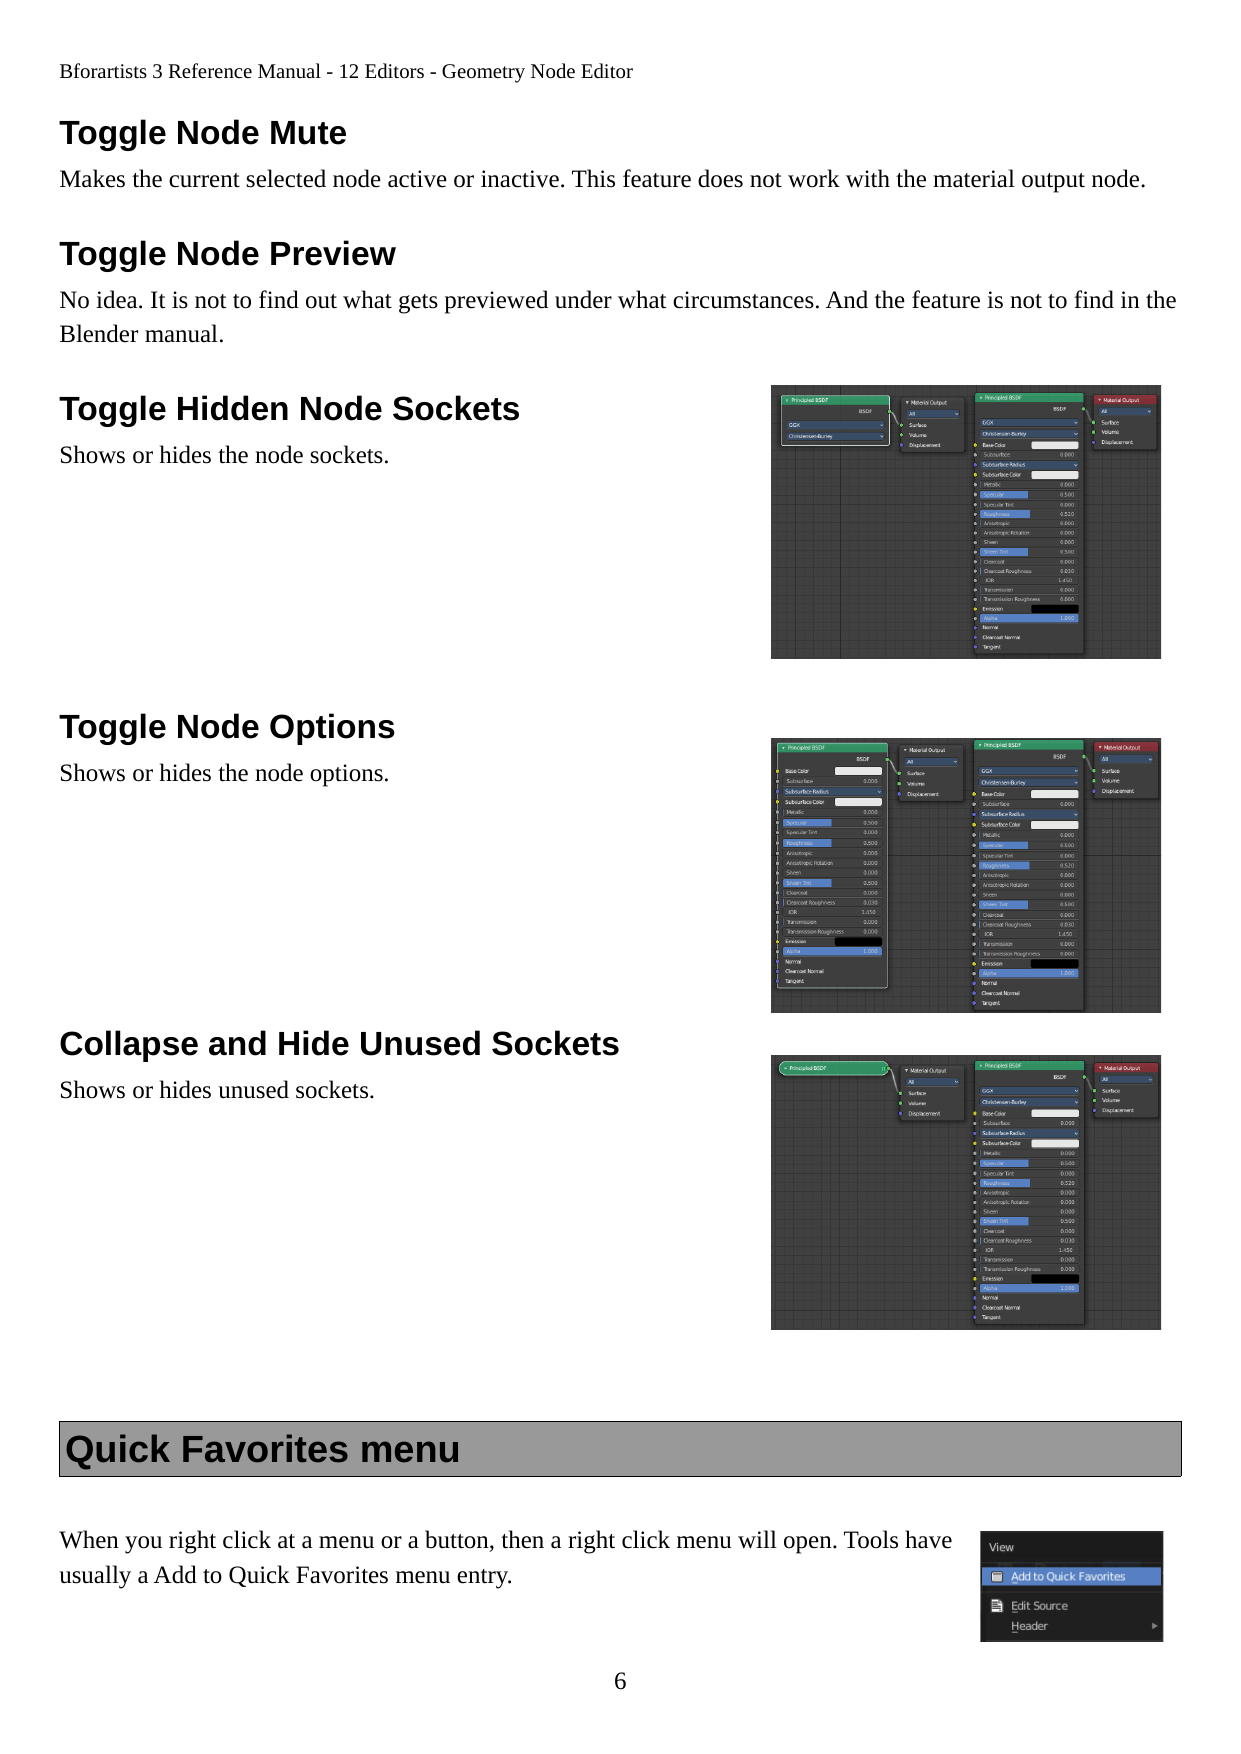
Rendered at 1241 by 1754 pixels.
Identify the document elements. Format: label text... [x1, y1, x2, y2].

subtitle [1162, 389, 1181, 428]
subtitle Toggle Node Preview [59, 234, 1181, 272]
picture [771, 1055, 1162, 1330]
picture [771, 738, 1162, 1013]
picture [771, 385, 1162, 659]
text Shows or hides the node sockets. [59, 440, 771, 469]
subtitle Toggle Hidden Node Sockets [59, 389, 771, 428]
table_header Quick Favorites menu [60, 1422, 1181, 1476]
text When you right click at a menu or a button, then a right click menu will open. Tools have usually a Add to Quick Favorites menu entry. [59, 1525, 1181, 1588]
subtitle Toggle Node Options [59, 706, 1181, 745]
text Shows or hides the node options. [59, 758, 771, 786]
subtitle Collapse and Hide Unused Sockets [59, 1024, 1181, 1062]
text Makes the current selected node active or inactive. This feature does not work with the material output node. [59, 164, 1181, 192]
text Shows or hides unused sockets. [59, 1075, 771, 1104]
subtitle Toggle Node Mute [59, 113, 1181, 151]
text No idea. It is not to find out what gets previewed under what circumstances. And the feature is not to find in the Blender manual. [59, 285, 1181, 348]
picture [980, 1531, 1164, 1642]
